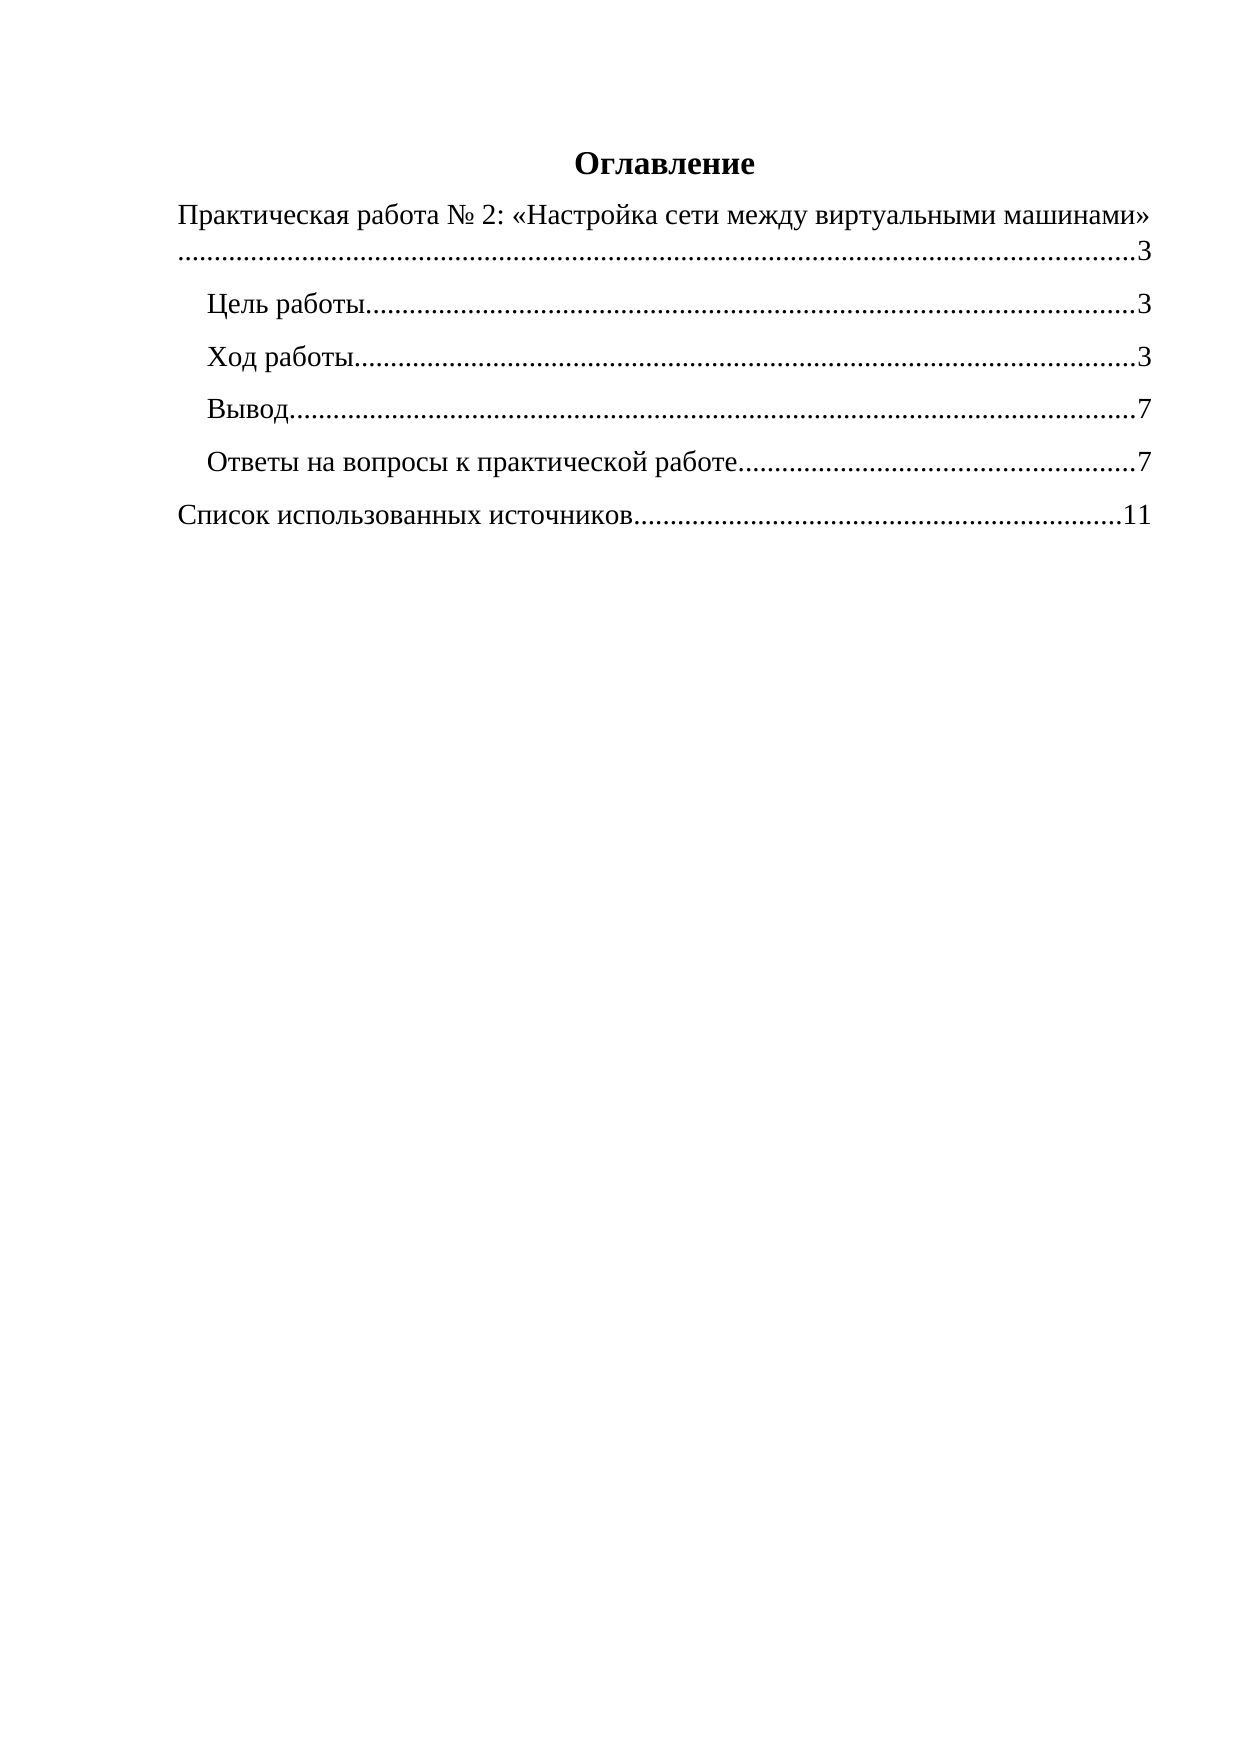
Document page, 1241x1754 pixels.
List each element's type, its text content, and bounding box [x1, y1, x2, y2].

text Ход работы 3 [207, 339, 1152, 372]
text Цель работы 3 [207, 286, 1152, 319]
text Ответы на вопросы к практической работе 7 [207, 444, 1152, 478]
text Список использованных источников 11 [177, 497, 1152, 531]
text Практическая работа № 2: «Настройка сети между виртуальными машинами» 3 [177, 197, 1152, 267]
subtitle Оглавление [177, 143, 1152, 181]
text Вывод 7 [207, 392, 1152, 425]
